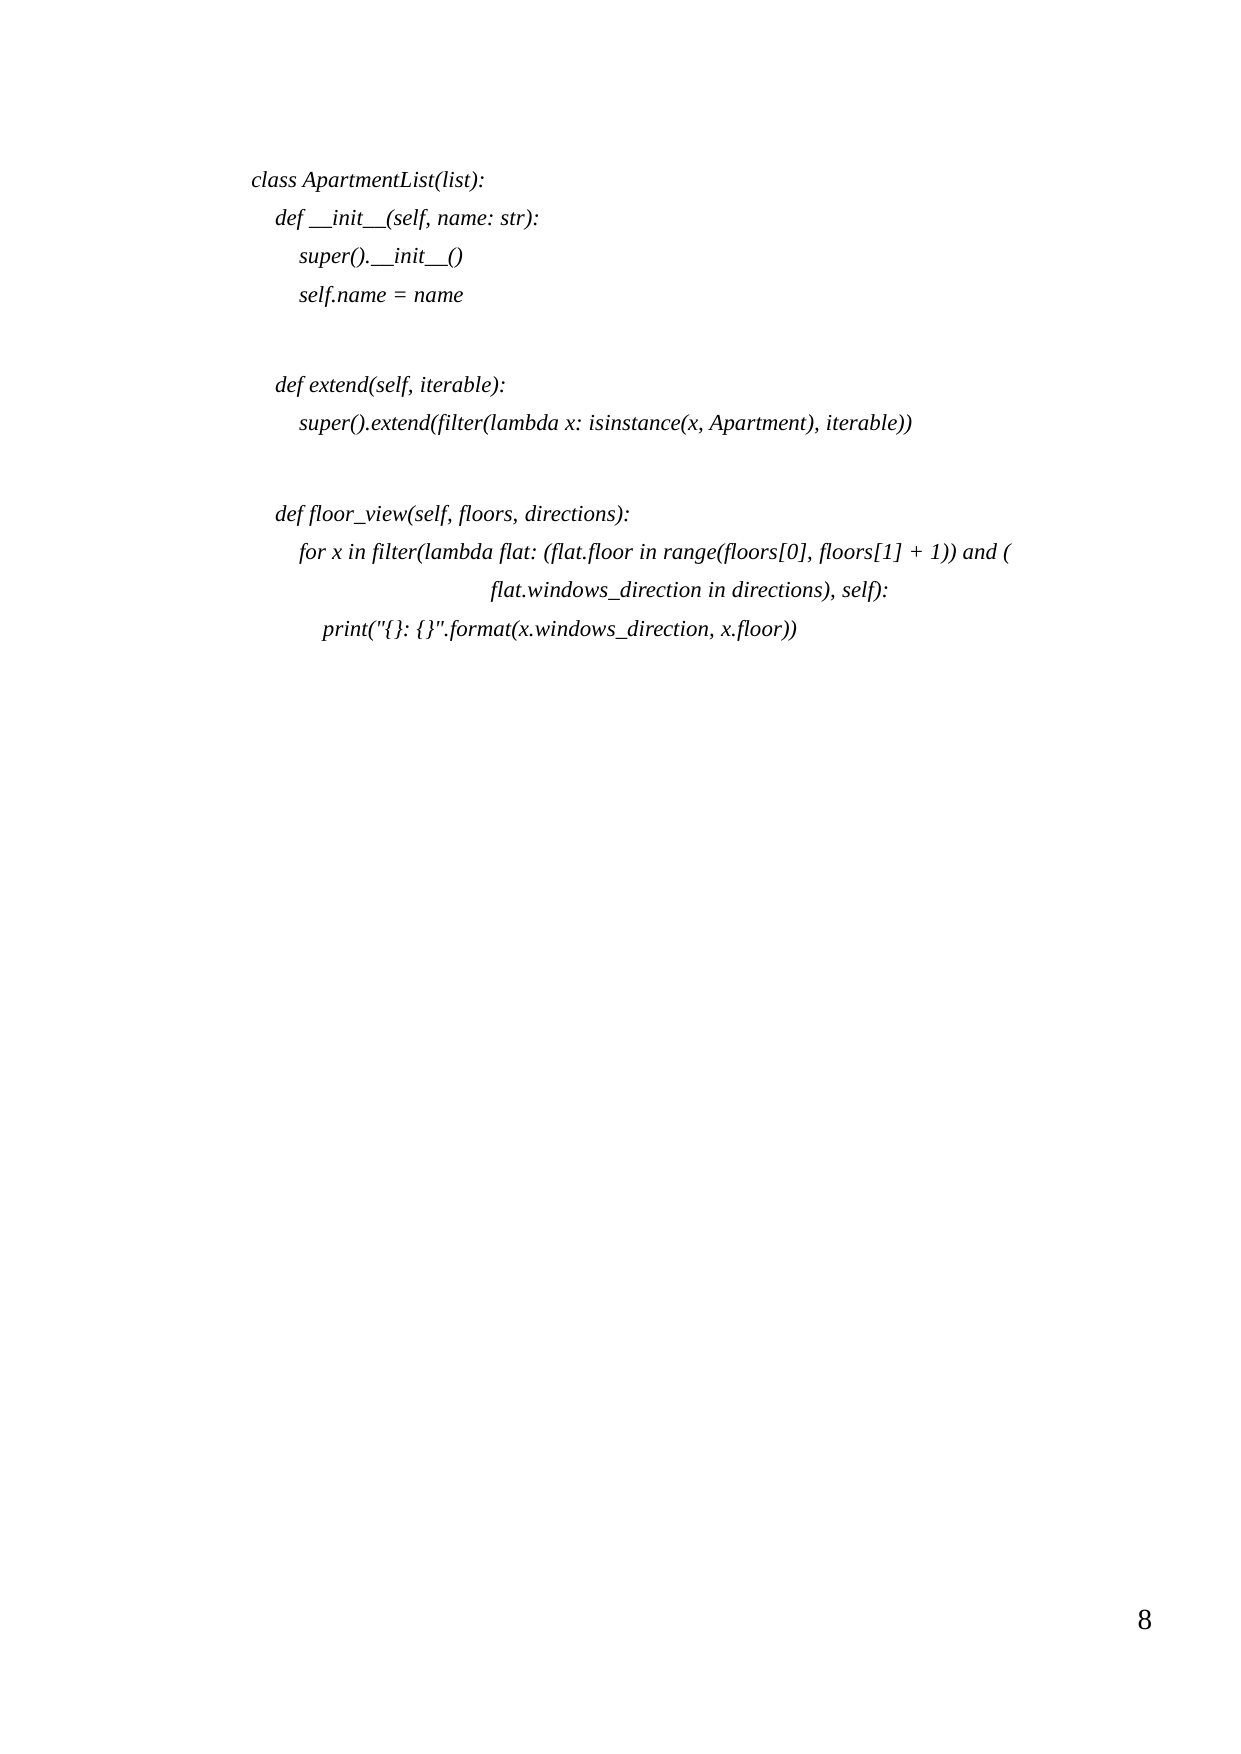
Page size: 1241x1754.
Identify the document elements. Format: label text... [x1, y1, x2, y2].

text for x in filter(lambda flat: (flat.floor in range(floors[0], floors[1] + 1)) and ( [177, 539, 1152, 564]
text class ApartmentList(list): [177, 167, 1152, 192]
text print("{}: {}".format(x.windows_direction, x.floor)) [177, 616, 1152, 641]
text def extend(self, iterable): [177, 372, 1152, 398]
text def floor_view(self, floors, directions): [177, 501, 1152, 526]
text super().__init__() [177, 243, 1152, 269]
text super().extend(filter(lambda x: isinstance(x, Apartment), iterable)) [177, 410, 1152, 436]
text flat.windows_direction in directions), self): [177, 577, 1152, 603]
text self.name = name [177, 282, 1152, 307]
text def __init__(self, name: str): [177, 205, 1152, 231]
